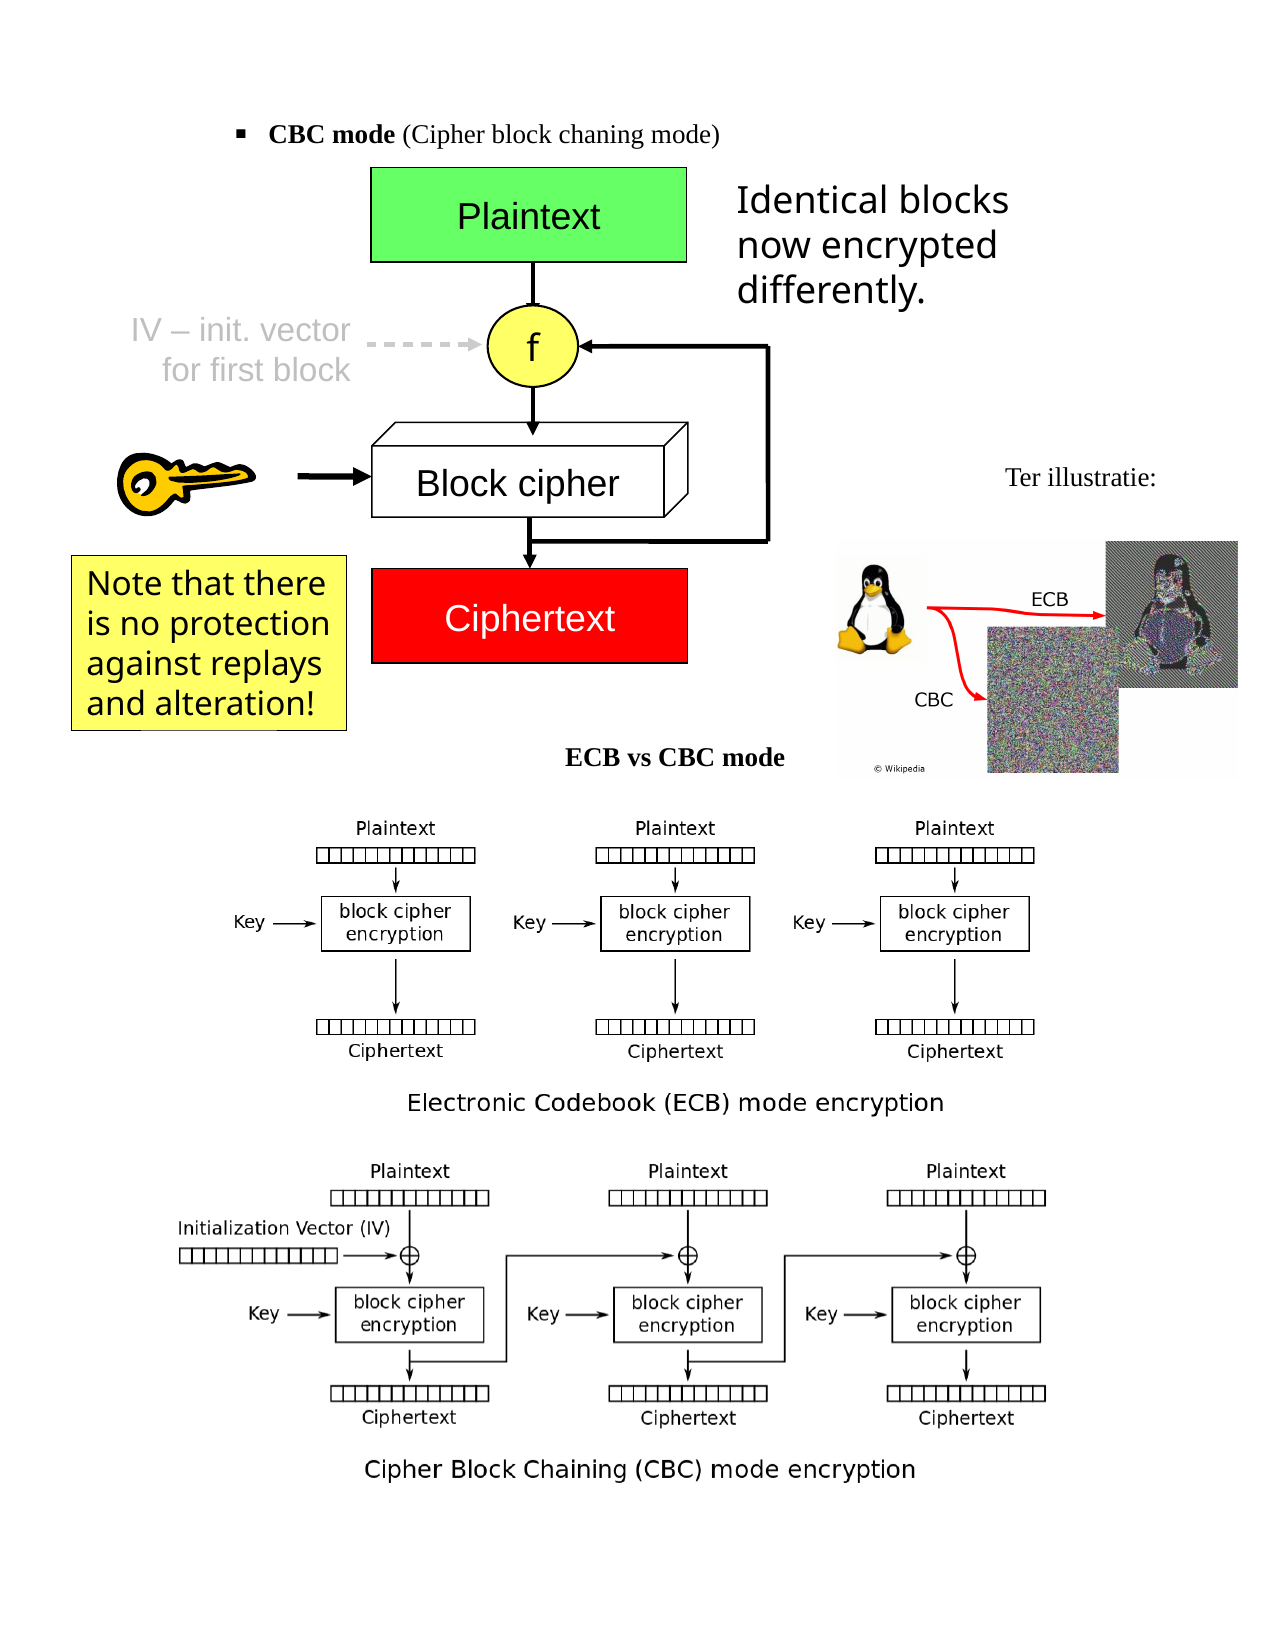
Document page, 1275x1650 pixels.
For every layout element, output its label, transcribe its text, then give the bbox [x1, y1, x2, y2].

text Ter illustratie: [191, 461, 371, 492]
picture [156, 786, 1136, 1509]
text Ter illustratie: [689, 461, 765, 492]
text Ter illustratie: [771, 461, 1157, 492]
list ECB vs CBC mode [156, 741, 836, 772]
list CBC mode (Cipher block chaning mode) [231, 118, 1157, 149]
text Ter illustratie: [665, 461, 687, 492]
text Ter illustratie: [373, 461, 663, 492]
picture [836, 539, 1238, 780]
